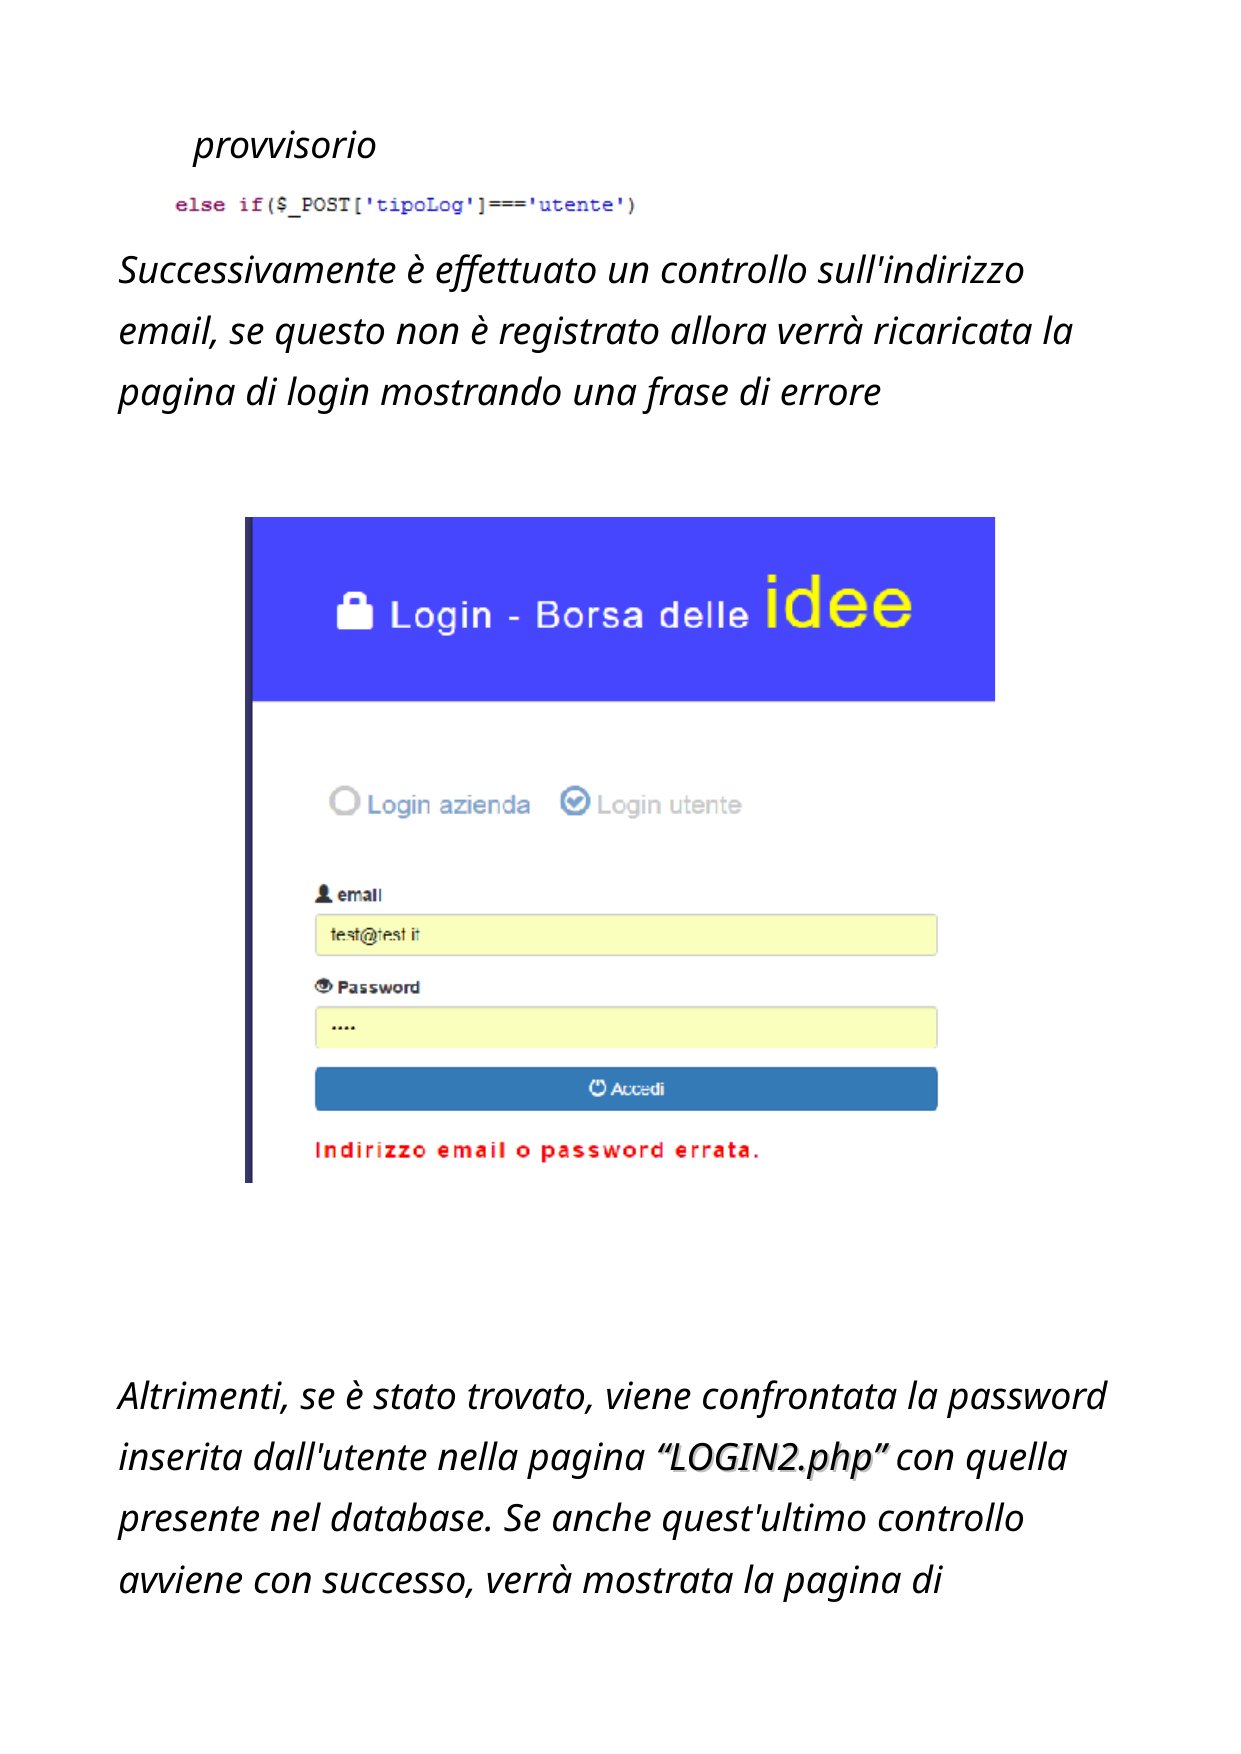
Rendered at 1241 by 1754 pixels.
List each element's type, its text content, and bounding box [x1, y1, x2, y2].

list provvisorio [156, 118, 1122, 169]
text Successivamente è effettuato un controllo sull'indirizzo email, se questo non è registrato allora verrà ricaricata la pagina di login mostrando una frase di errore [118, 243, 1122, 417]
text Altrimenti, se è stato trovato, viene confrontata la password inserita dall'utente nella pagina “LOGIN2.php” con quella presente nel database. Se anche quest'ultimo controllo avviene con successo, verrà mostrata la pagina di [118, 1369, 1122, 1604]
